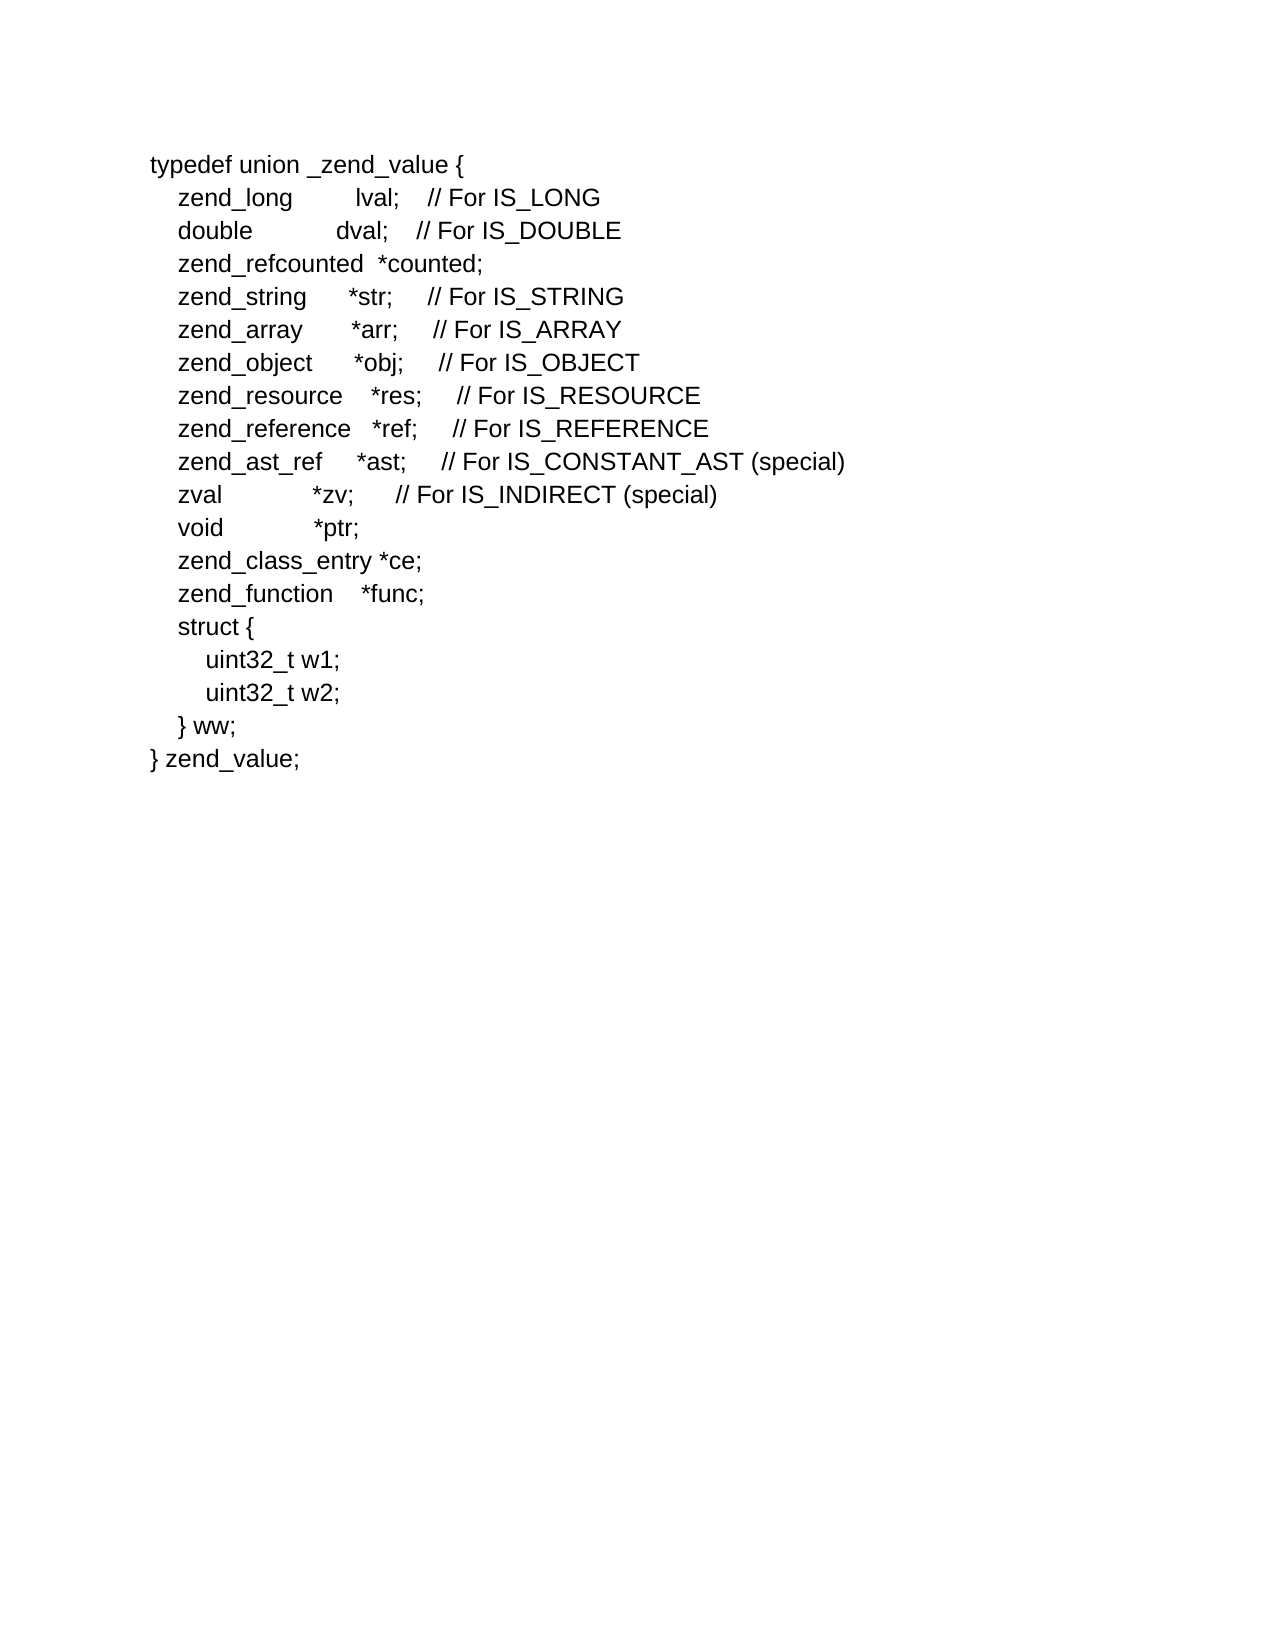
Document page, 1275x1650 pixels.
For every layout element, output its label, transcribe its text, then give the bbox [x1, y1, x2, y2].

text zend_long lval; // For IS_LONG [150, 183, 1125, 212]
text uint32_t w2; [150, 678, 1125, 707]
text zend_resource *res; // For IS_RESOURCE [150, 381, 1125, 410]
text void *ptr; [150, 513, 1125, 542]
text zend_ast_ref *ast; // For IS_CONSTANT_AST (special) [150, 447, 1125, 476]
text } ww; [150, 711, 1125, 740]
text zend_function *func; [150, 579, 1125, 608]
text double dval; // For IS_DOUBLE [150, 216, 1125, 245]
text zend_string *str; // For IS_STRING [150, 282, 1125, 311]
text zend_object *obj; // For IS_OBJECT [150, 348, 1125, 377]
text zend_array *arr; // For IS_ARRAY [150, 315, 1125, 344]
text struct { [150, 612, 1125, 641]
text typedef union _zend_value { [150, 150, 1125, 179]
text } zend_value; [150, 744, 1125, 773]
text zend_refcounted *counted; [150, 249, 1125, 278]
text zend_class_entry *ce; [150, 546, 1125, 575]
text uint32_t w1; [150, 645, 1125, 674]
text zend_reference *ref; // For IS_REFERENCE [150, 414, 1125, 443]
text zval *zv; // For IS_INDIRECT (special) [150, 480, 1125, 509]
